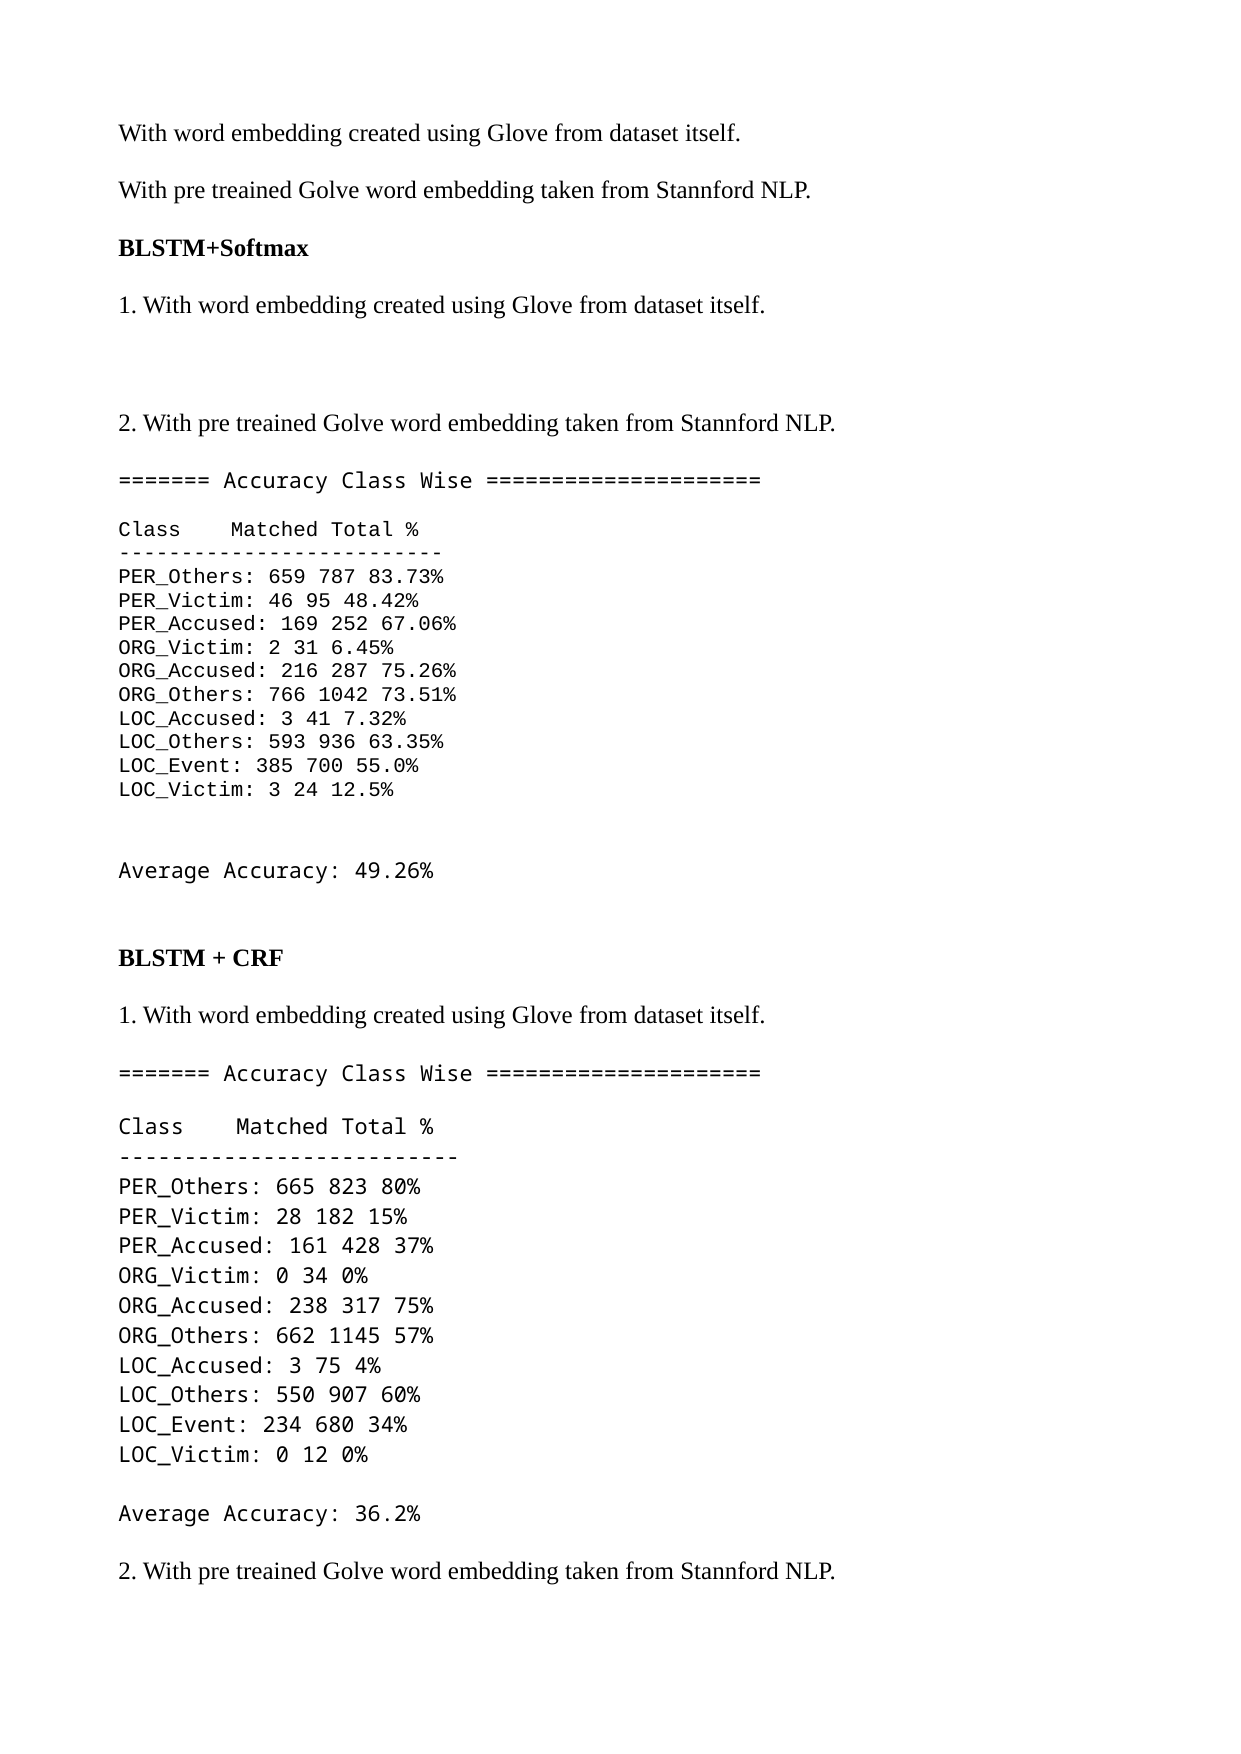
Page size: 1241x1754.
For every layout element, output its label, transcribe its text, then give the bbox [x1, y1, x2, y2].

text LOC_Victim: 0 12 0% [118, 1439, 1122, 1469]
text With pre treained Golve word embedding taken from Stannford NLP. [118, 176, 1122, 204]
text ======= Accuracy Class Wise ===================== [118, 1058, 1122, 1088]
text ORG_Accused: 216 287 75.26% [118, 661, 1122, 684]
text With word embedding created using Glove from dataset itself. [118, 118, 1122, 147]
text LOC_Event: 385 700 55.0% [118, 755, 1122, 779]
text 1. With word embedding created using Glove from dataset itself. [118, 1000, 1122, 1029]
text LOC_Victim: 3 24 12.5% [118, 779, 1122, 802]
text 2. With pre treained Golve word embedding taken from Stannford NLP. [118, 408, 1122, 436]
text ======= Accuracy Class Wise ===================== [118, 465, 1122, 495]
text BLSTM + CRF [118, 943, 1122, 972]
text PER_Accused: 161 428 37% [118, 1230, 1122, 1260]
text PER_Victim: 46 95 48.42% [118, 589, 1122, 613]
text 1. With word embedding created using Glove from dataset itself. [118, 291, 1122, 319]
text ORG_Accused: 238 317 75% [118, 1290, 1122, 1320]
text LOC_Others: 550 907 60% [118, 1379, 1122, 1409]
text LOC_Accused: 3 41 7.32% [118, 708, 1122, 731]
text LOC_Others: 593 936 63.35% [118, 731, 1122, 755]
text -------------------------- [118, 1141, 1122, 1171]
text PER_Accused: 169 252 67.06% [118, 613, 1122, 637]
text ORG_Others: 766 1042 73.51% [118, 684, 1122, 708]
text PER_Victim: 28 182 15% [118, 1201, 1122, 1230]
text Class Matched Total % [118, 519, 1122, 542]
text BLSTM+Softmax [118, 233, 1122, 262]
text PER_Others: 665 823 80% [118, 1171, 1122, 1201]
text 2. With pre treained Golve word embedding taken from Stannford NLP. [118, 1556, 1122, 1585]
text -------------------------- [118, 542, 1122, 566]
text Class Matched Total % [118, 1111, 1122, 1141]
text LOC_Accused: 3 75 4% [118, 1349, 1122, 1379]
text Average Accuracy: 36.2% [118, 1497, 1122, 1527]
text ORG_Victim: 2 31 6.45% [118, 637, 1122, 661]
text Average Accuracy: 49.26% [118, 856, 1122, 885]
text ORG_Others: 662 1145 57% [118, 1320, 1122, 1349]
text PER_Others: 659 787 83.73% [118, 566, 1122, 589]
text LOC_Event: 234 680 34% [118, 1409, 1122, 1439]
text ORG_Victim: 0 34 0% [118, 1260, 1122, 1290]
